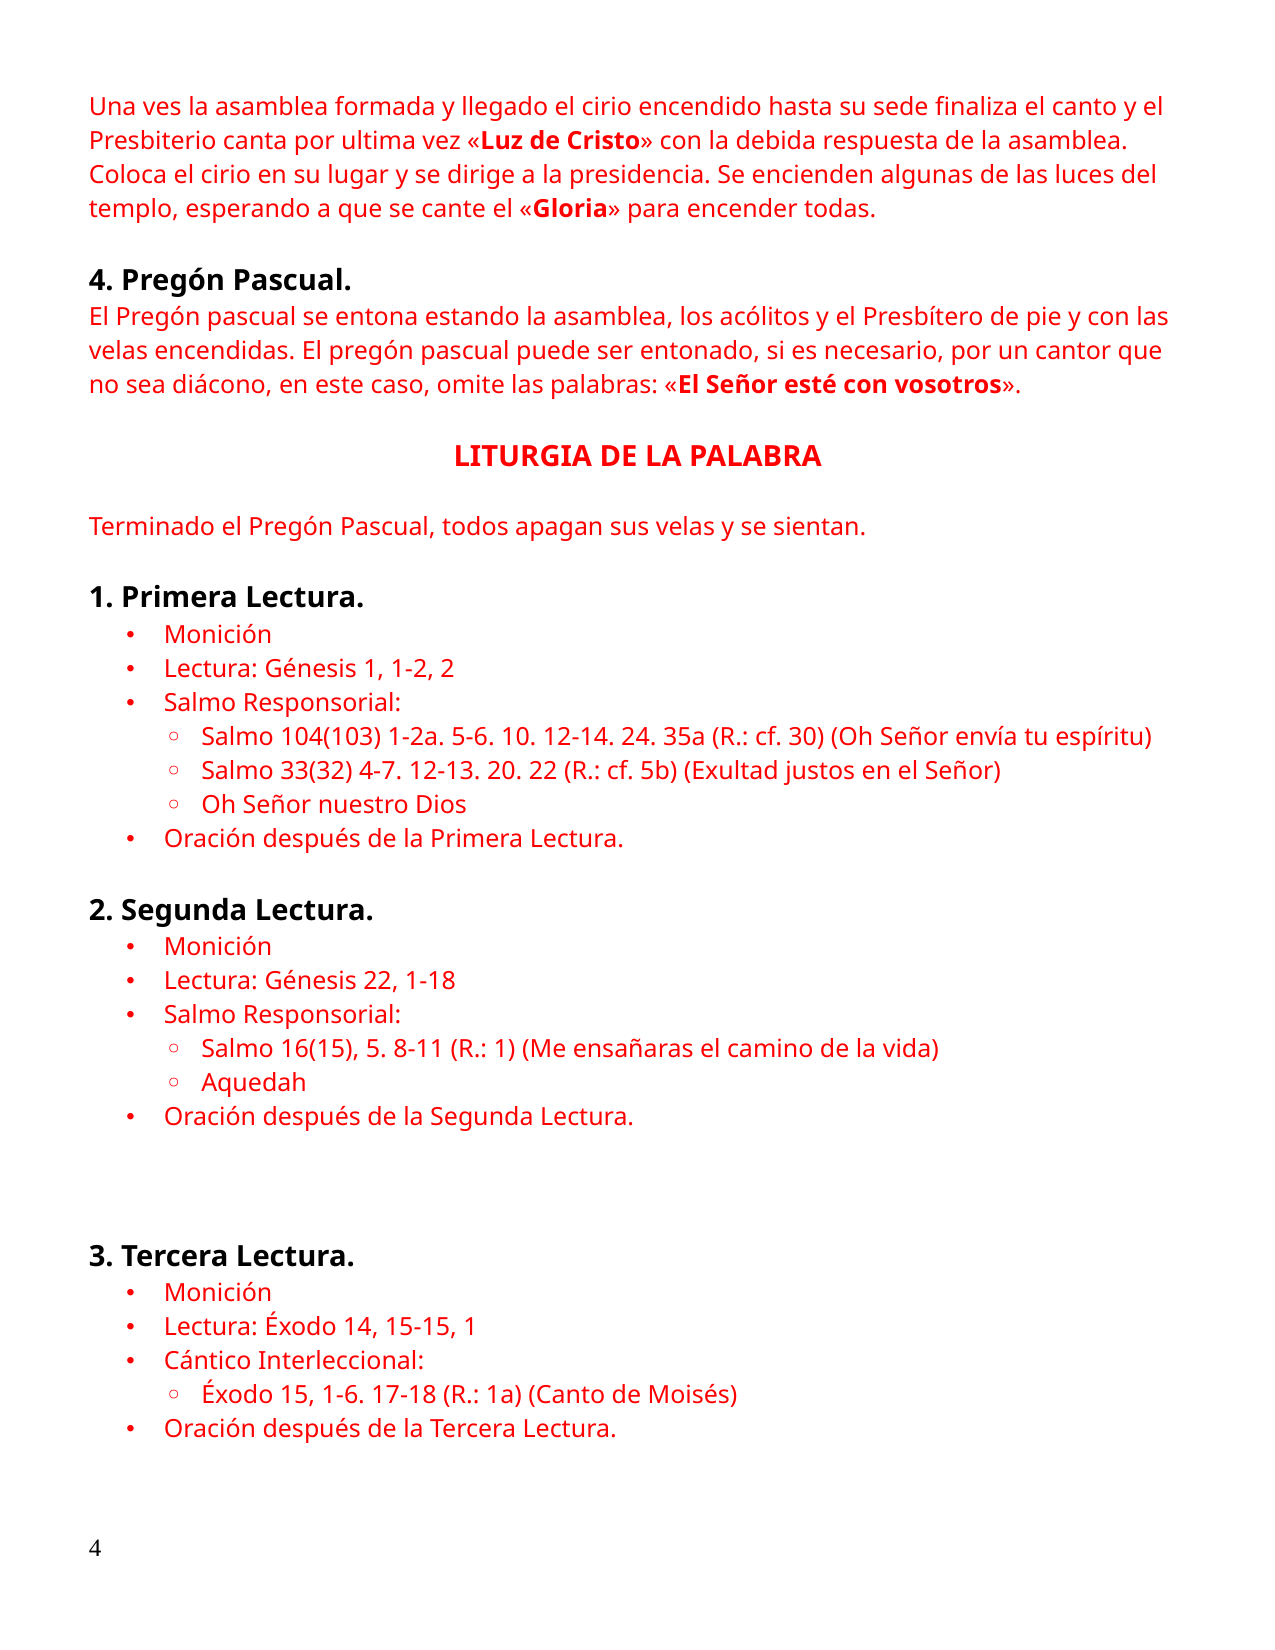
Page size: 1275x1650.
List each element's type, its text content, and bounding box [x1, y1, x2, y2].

list Oración después de la Tercera Lectura. [126, 1411, 1186, 1445]
list Oración después de la Segunda Lectura. [126, 1099, 1186, 1133]
text El Pregón pascual se entona estando la asamblea, los acólitos y el Presbítero de pie y con las velas encendidas. El pregón pascual puede ser entonado, si es necesario, por un cantor que no sea diácono, en este caso, omite las palabras: «El Señor esté con vosotros». [88, 298, 1186, 401]
text Terminado el Pregón Pascual, todos apagan sus velas y se sientan. [88, 508, 1186, 543]
list Oh Señor nuestro Dios [163, 787, 1186, 821]
list Oración después de la Primera Lectura. [126, 821, 1186, 855]
list Lectura: Éxodo 14, 15-15, 1 [126, 1309, 1186, 1343]
list Salmo 33(32) 4-7. 12-13. 20. 22 (R.: cf. 5b) (Exultad justos en el Señor) [163, 753, 1186, 787]
text 3. Tercera Lectura. [88, 1235, 1186, 1275]
list Monición [126, 1275, 1186, 1309]
list Monición [126, 928, 1186, 963]
text Una ves la asamblea formada y llegado el cirio encendido hasta su sede finaliza el canto y el Presbiterio canta por ultima vez «Luz de Cristo» con la debida respuesta de la asamblea. Coloca el cirio en su lugar y se dirige a la presidencia. Se encienden algunas de las luces del templo, esperando a que se cante el «Gloria» para encender todas. [88, 88, 1186, 225]
text 4. Pregón Pascual. [88, 259, 1186, 298]
list Salmo 104(103) 1-2a. 5-6. 10. 12-14. 24. 35a (R.: cf. 30) (Oh Señor envía tu espíritu) [163, 718, 1186, 753]
list Salmo Responsorial: [126, 684, 1186, 718]
text 1. Primera Lectura. [88, 577, 1186, 616]
list Lectura: Génesis 22, 1-18 [126, 963, 1186, 997]
list Salmo 16(15), 5. 8-11 (R.: 1) (Me ensañaras el camino de la vida) [163, 1031, 1186, 1065]
list Salmo Responsorial: [126, 997, 1186, 1031]
list Cántico Interleccional: [126, 1343, 1186, 1377]
list Aquedah [163, 1065, 1186, 1099]
list Éxodo 15, 1-6. 17-18 (R.: 1a) (Canto de Moisés) [163, 1377, 1186, 1411]
text 2. Segunda Lectura. [88, 889, 1186, 928]
text LITURGIA DE LA PALABRA [88, 435, 1186, 474]
list Monición [126, 616, 1186, 650]
list Lectura: Génesis 1, 1-2, 2 [126, 650, 1186, 684]
